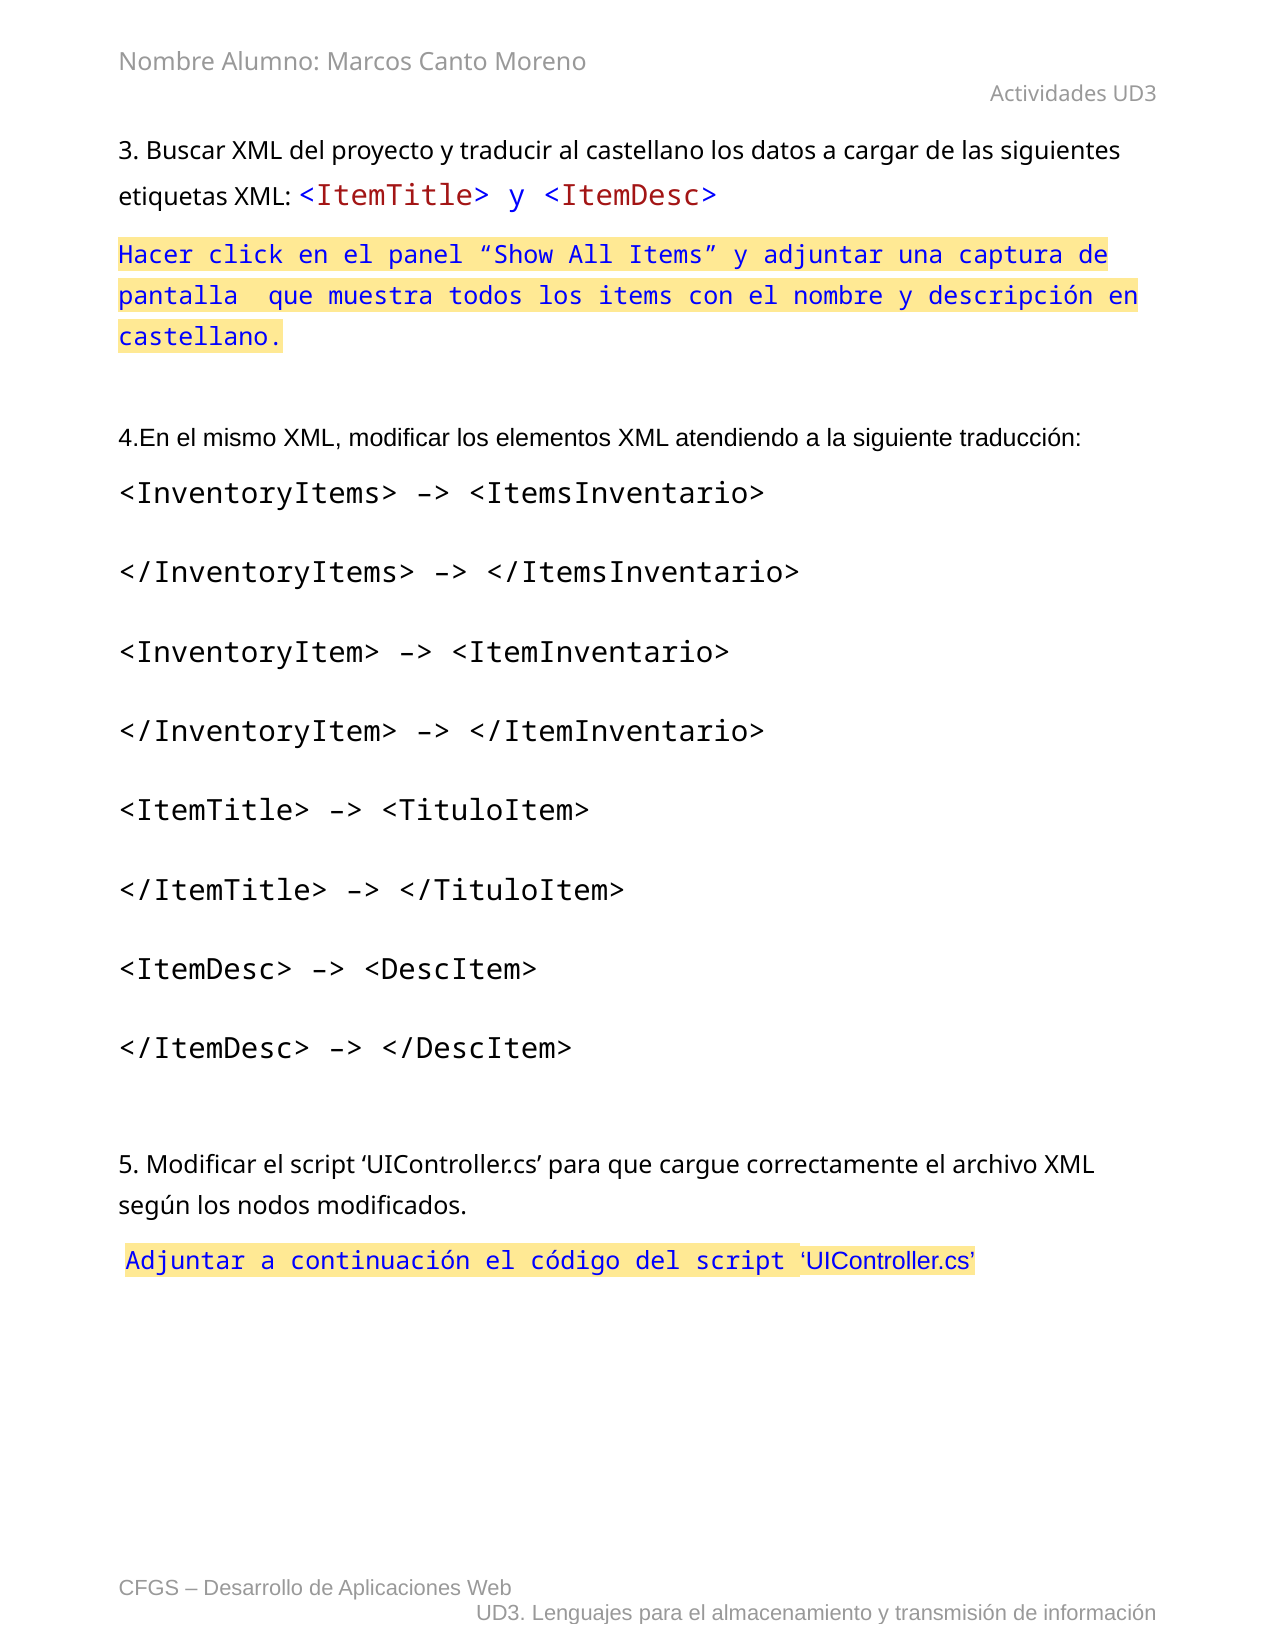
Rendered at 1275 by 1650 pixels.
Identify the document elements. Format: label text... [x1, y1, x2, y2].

text <ItemDesc> –> <DescItem> [118, 948, 1157, 988]
text <InventoryItems> –> <ItemsInventario> [118, 472, 1157, 512]
text </ItemDesc> –> </DescItem> [118, 1028, 1157, 1067]
text 5. Modificar el script ‘UIController.cs’ para que cargue correctamente el archivo XML según los nodos modificados. [118, 1147, 1157, 1222]
text Adjuntar a continuación el código del script ‘UIController.cs’ [118, 1243, 1157, 1277]
text </InventoryItem> –> </ItemInventario> [118, 710, 1157, 750]
text </ItemTitle> –> </TituloItem> [118, 869, 1157, 909]
text Hacer click en el panel “Show All Items” y adjuntar una captura de pantalla que muestra todos los items con el nombre y descripción en castellano. [118, 237, 1157, 353]
text 3. Buscar XML del proyecto y traducir al castellano los datos a cargar de las siguientes etiquetas XML: <ItemTitle> y <ItemDesc> [118, 133, 1157, 214]
text 4.En el mismo XML, modificar los elementos XML atendiendo a la siguiente traducción: [118, 423, 1157, 452]
text <InventoryItem> –> <ItemInventario> [118, 631, 1157, 671]
text </InventoryItems> –> </ItemsInventario> [118, 551, 1157, 591]
text <ItemTitle> –> <TituloItem> [118, 789, 1157, 829]
